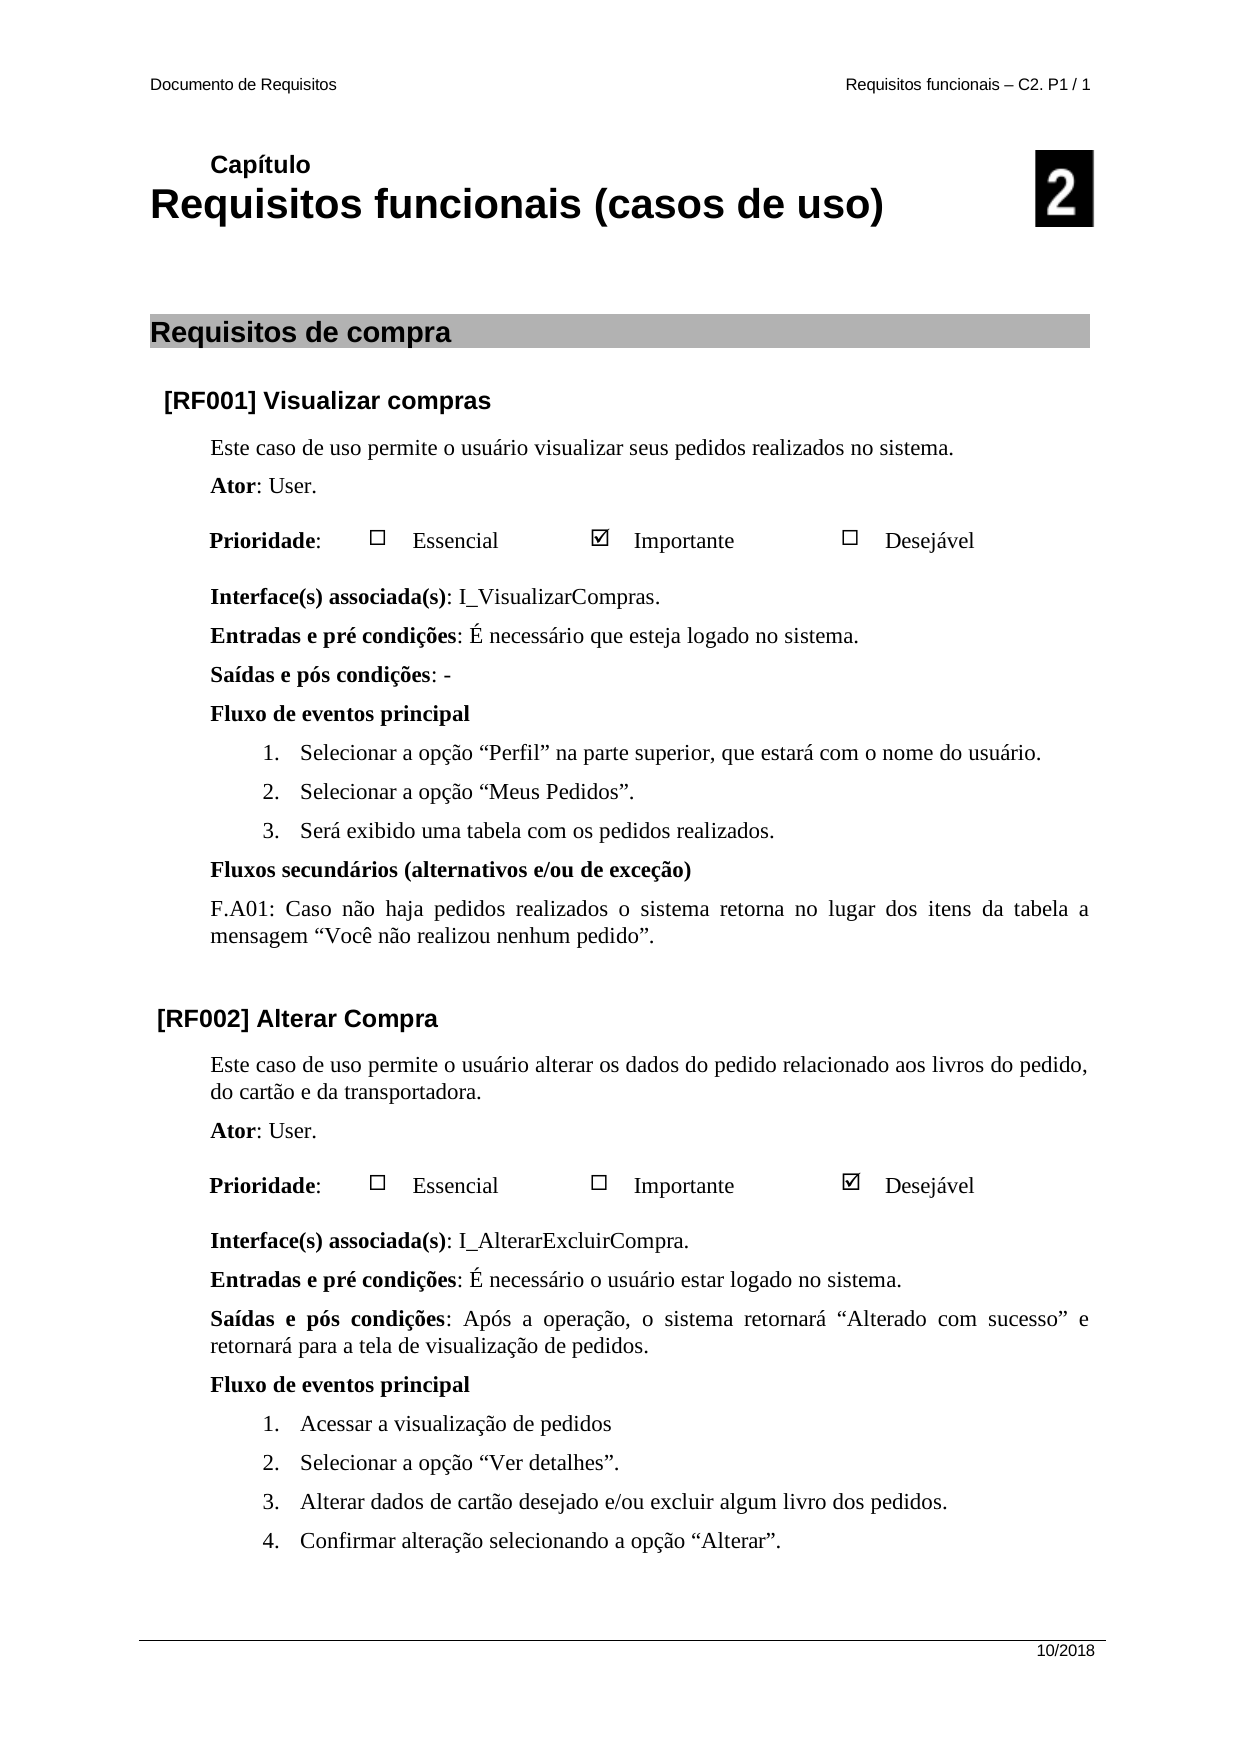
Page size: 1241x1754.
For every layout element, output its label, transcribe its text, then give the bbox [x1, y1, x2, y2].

list Selecionar a opção “Perfil” na parte superior, que estará com o nome do usuário. [262, 739, 1090, 765]
list Acessar a visualização de pedidos [262, 1410, 1090, 1436]
table_header Prioridade: [194, 505, 357, 576]
text F.A01: Caso não haja pedidos realizados o sistema retorna no lugar dos itens da tabela a mensagem “Você não realizou nenhum pedido”. [210, 895, 1090, 948]
subtitle Requisitos de compra [150, 314, 1090, 348]
text Saídas e pós condições: - [210, 661, 1090, 687]
table_header  [357, 1150, 401, 1221]
text Este caso de uso permite o usuário visualizar seus pedidos realizados no sistema. [210, 433, 1090, 460]
table_header Essencial [401, 1150, 578, 1221]
table_header Prioridade: [194, 1150, 357, 1221]
text [RF002] Alterar Compra [150, 1003, 1090, 1032]
table_header Essencial [401, 505, 578, 576]
table_header  [578, 1150, 622, 1221]
text Ator: User. [210, 1117, 1090, 1143]
text Fluxo de eventos principal [210, 1371, 1090, 1397]
text Interface(s) associada(s): I_VisualizarCompras. [210, 582, 1090, 609]
table_header  [829, 1150, 873, 1221]
subtitle Requisitos funcionais (casos de uso) [150, 179, 1035, 227]
text Capítulo [210, 150, 1035, 179]
table_header  [357, 505, 401, 576]
table_header Importante [623, 1150, 829, 1221]
list Selecionar a opção “Meus Pedidos”. [262, 778, 1090, 804]
table_header Desejável [874, 505, 1017, 576]
text Este caso de uso permite o usuário alterar os dados do pedido relacionado aos livros do pedido, do cartão e da transportadora. [210, 1051, 1090, 1104]
text Entradas e pré condições: É necessário o usuário estar logado no sistema. [210, 1266, 1090, 1293]
table_header Desejável [874, 1150, 1017, 1221]
table_header Importante [623, 505, 829, 576]
text Fluxo de eventos principal [210, 700, 1090, 726]
text Ator: User. [210, 472, 1090, 499]
text Entradas e pré condições: É necessário que esteja logado no sistema. [210, 622, 1090, 648]
text Saídas e pós condições: Após a operação, o sistema retornará “Alterado com sucesso” e retornará para a tela de visualização de pedidos. [210, 1305, 1090, 1358]
text Fluxos secundários (alternativos e/ou de exceção) [210, 856, 1090, 882]
text Interface(s) associada(s): I_AlterarExcluirCompra. [210, 1227, 1090, 1253]
table_header  [578, 505, 622, 576]
list Confirmar alteração selecionando a opção “Alterar”. [262, 1527, 1090, 1553]
list Selecionar a opção “Ver detalhes”. [262, 1449, 1090, 1475]
text [RF001] Visualizar compras [150, 386, 1090, 414]
list Alterar dados de cartão desejado e/ou excluir algum livro dos pedidos. [262, 1488, 1090, 1514]
table_header  [829, 505, 873, 576]
list Será exibido uma tabela com os pedidos realizados. [262, 817, 1090, 843]
